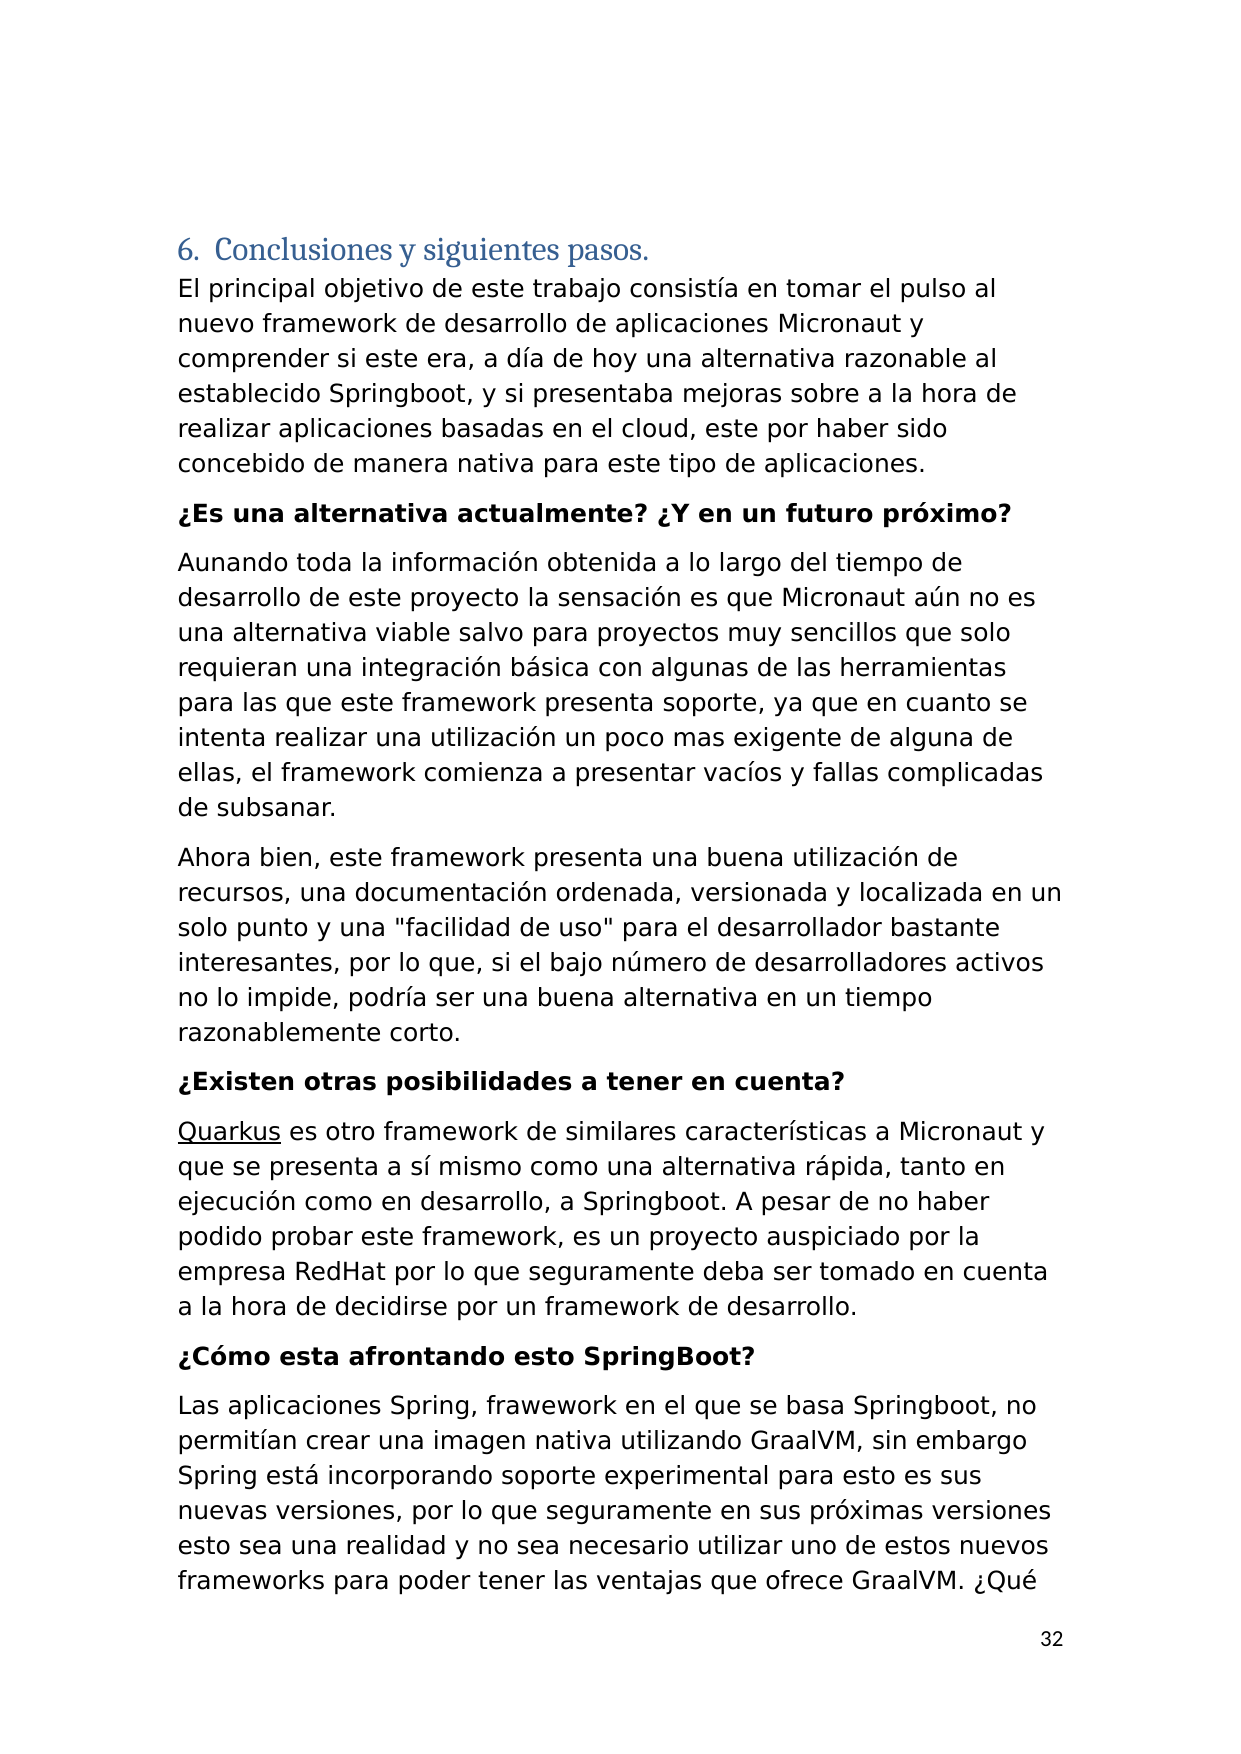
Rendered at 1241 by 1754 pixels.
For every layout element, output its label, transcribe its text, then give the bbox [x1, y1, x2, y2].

text ¿Es una alternativa actualmente? ¿Y en un futuro próximo? [177, 499, 1063, 528]
text El principal objetivo de este trabajo consistía en tomar el pulso al nuevo framework de desarrollo de aplicaciones Micronaut y comprender si este era, a día de hoy una alternativa razonable al establecido Springboot, y si presentaba mejoras sobre a la hora de realizar aplicaciones basadas en el cloud, este por haber sido concebido de manera nativa para este tipo de aplicaciones. [177, 274, 1063, 478]
text ¿Existen otras posibilidades a tener en cuenta? [177, 1067, 1063, 1097]
subtitle Conclusiones y siguientes pasos. [177, 230, 1063, 268]
text Ahora bien, este framework presenta una buena utilización de recursos, una documentación ordenada, versionada y localizada en un solo punto y una "facilidad de uso" para el desarrollador bastante interesantes, por lo que, si el bajo número de desarrolladores activos no lo impide, podría ser una buena alternativa en un tiempo razonablemente corto. [177, 843, 1063, 1047]
text Las aplicaciones Spring, frawework en el que se basa Springboot, no permitían crear una imagen nativa utilizando GraalVM, sin embargo Spring está incorporando soporte experimental para esto es sus nuevas versiones, por lo que seguramente en sus próximas versiones esto sea una realidad y no sea necesario utilizar uno de estos nuevos frameworks para poder tener las ventajas que ofrece GraalVM. ¿Qué [177, 1391, 1063, 1595]
text ¿Cómo esta afrontando esto SpringBoot? [177, 1342, 1063, 1371]
text Quarkus es otro framework de similares características a Micronaut y que se presenta a sí mismo como una alternativa rápida, tanto en ejecución como en desarrollo, a Springboot. A pesar de no haber podido probar este framework, es un proyecto auspiciado por la empresa RedHat por lo que seguramente deba ser tomado en cuenta a la hora de decidirse por un framework de desarrollo. [177, 1117, 1063, 1321]
text Aunando toda la información obtenida a lo largo del tiempo de desarrollo de este proyecto la sensación es que Micronaut aún no es una alternativa viable salvo para proyectos muy sencillos que solo requieran una integración básica con algunas de las herramientas para las que este framework presenta soporte, ya que en cuanto se intenta realizar una utilización un poco mas exigente de alguna de ellas, el framework comienza a presentar vacíos y fallas complicadas de subsanar. [177, 548, 1063, 822]
